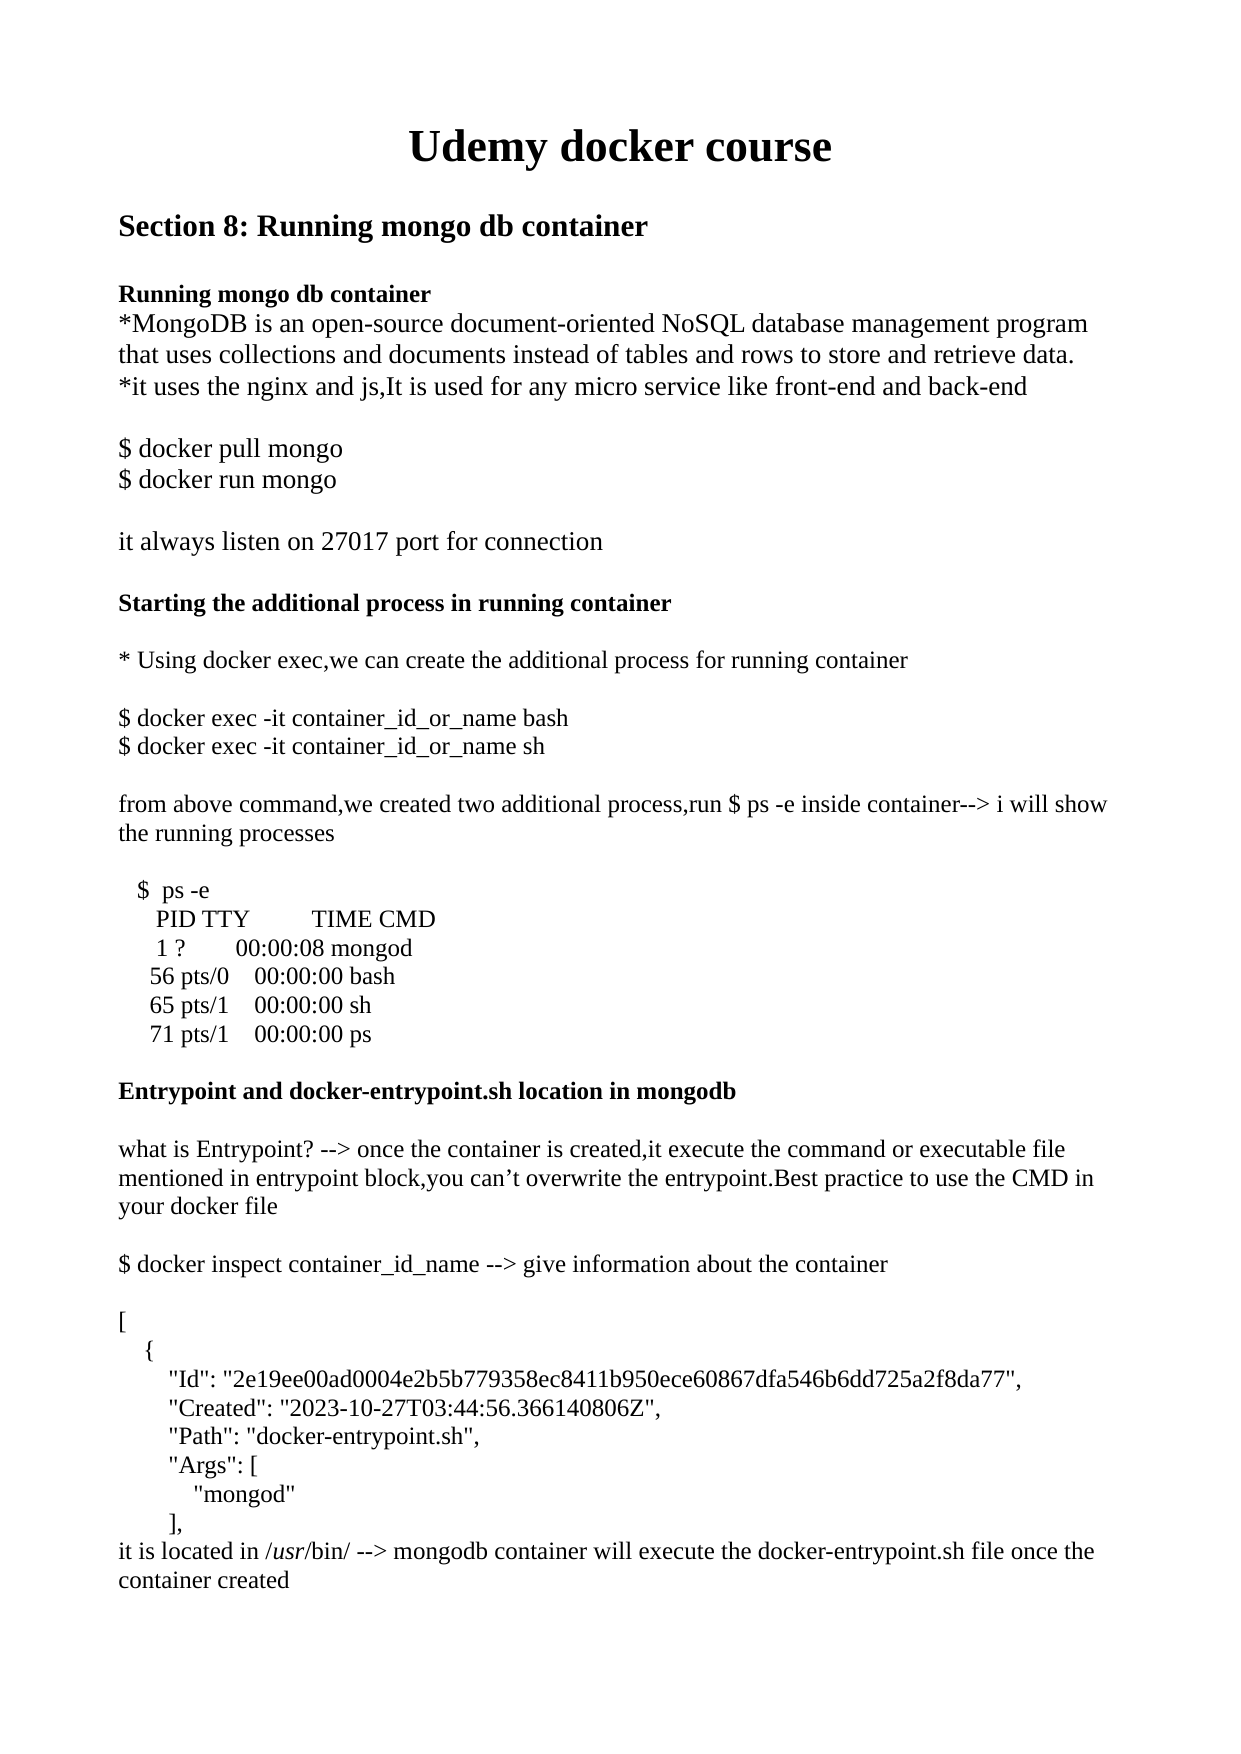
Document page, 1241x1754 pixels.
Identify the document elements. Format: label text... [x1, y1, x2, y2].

text what is Entrypoint? --> once the container is created,it execute the command or executable file mentioned in entrypoint block,you can’t overwrite the entrypoint.Best practice to use the CMD in your docker file [118, 1134, 1122, 1220]
text $ docker pull mongo [118, 432, 1122, 463]
text "mongod" [118, 1479, 1122, 1508]
text Udemy docker course [118, 118, 1122, 171]
text Entrypoint and docker-entrypoint.sh location in mongodb [118, 1076, 1122, 1105]
text *it uses the nginx and js,It is used for any micro service like front-end and back-end [118, 370, 1122, 401]
text it always listen on 27017 port for connection [118, 525, 1122, 557]
text "Id": "2e19ee00ad0004e2b5b779358ec8411b950ece60867dfa546b6dd725a2f8da77", [118, 1364, 1122, 1393]
text $ docker run mongo [118, 463, 1122, 494]
text 56 pts/0 00:00:00 bash [118, 961, 1122, 990]
text Starting the additional process in running container [118, 588, 1122, 616]
text "Path": "docker-entrypoint.sh", [118, 1421, 1122, 1450]
text it is located in /usr/bin/ --> mongodb container will execute the docker-entrypoint.sh file once the container created [118, 1536, 1122, 1594]
text *MongoDB is an open-source document-oriented NoSQL database management program that uses collections and documents instead of tables and rows to store and retrieve data. [118, 307, 1122, 370]
text "Args": [ [118, 1450, 1122, 1479]
text 71 pts/1 00:00:00 ps [118, 1019, 1122, 1048]
text * Using docker exec,we can create the additional process for running container [118, 645, 1122, 674]
text PID TTY TIME CMD [118, 904, 1122, 933]
text Running mongo db container [118, 279, 1122, 307]
text 65 pts/1 00:00:00 sh [118, 990, 1122, 1019]
text from above command,we created two additional process,run $ ps -e inside container--> i will show the running processes [118, 789, 1122, 846]
text 1 ? 00:00:08 mongod [118, 933, 1122, 961]
text ], [118, 1508, 1122, 1536]
text $ docker inspect container_id_name --> give information about the container [118, 1249, 1122, 1278]
text Section 8: Running mongo db container [118, 207, 1122, 243]
text $ docker exec -it container_id_or_name bash [118, 703, 1122, 731]
text $ ps -e [118, 875, 1122, 904]
text { [118, 1335, 1122, 1364]
text $ docker exec -it container_id_or_name sh [118, 731, 1122, 760]
text [ [118, 1306, 1122, 1335]
text "Created": "2023-10-27T03:44:56.366140806Z", [118, 1393, 1122, 1421]
